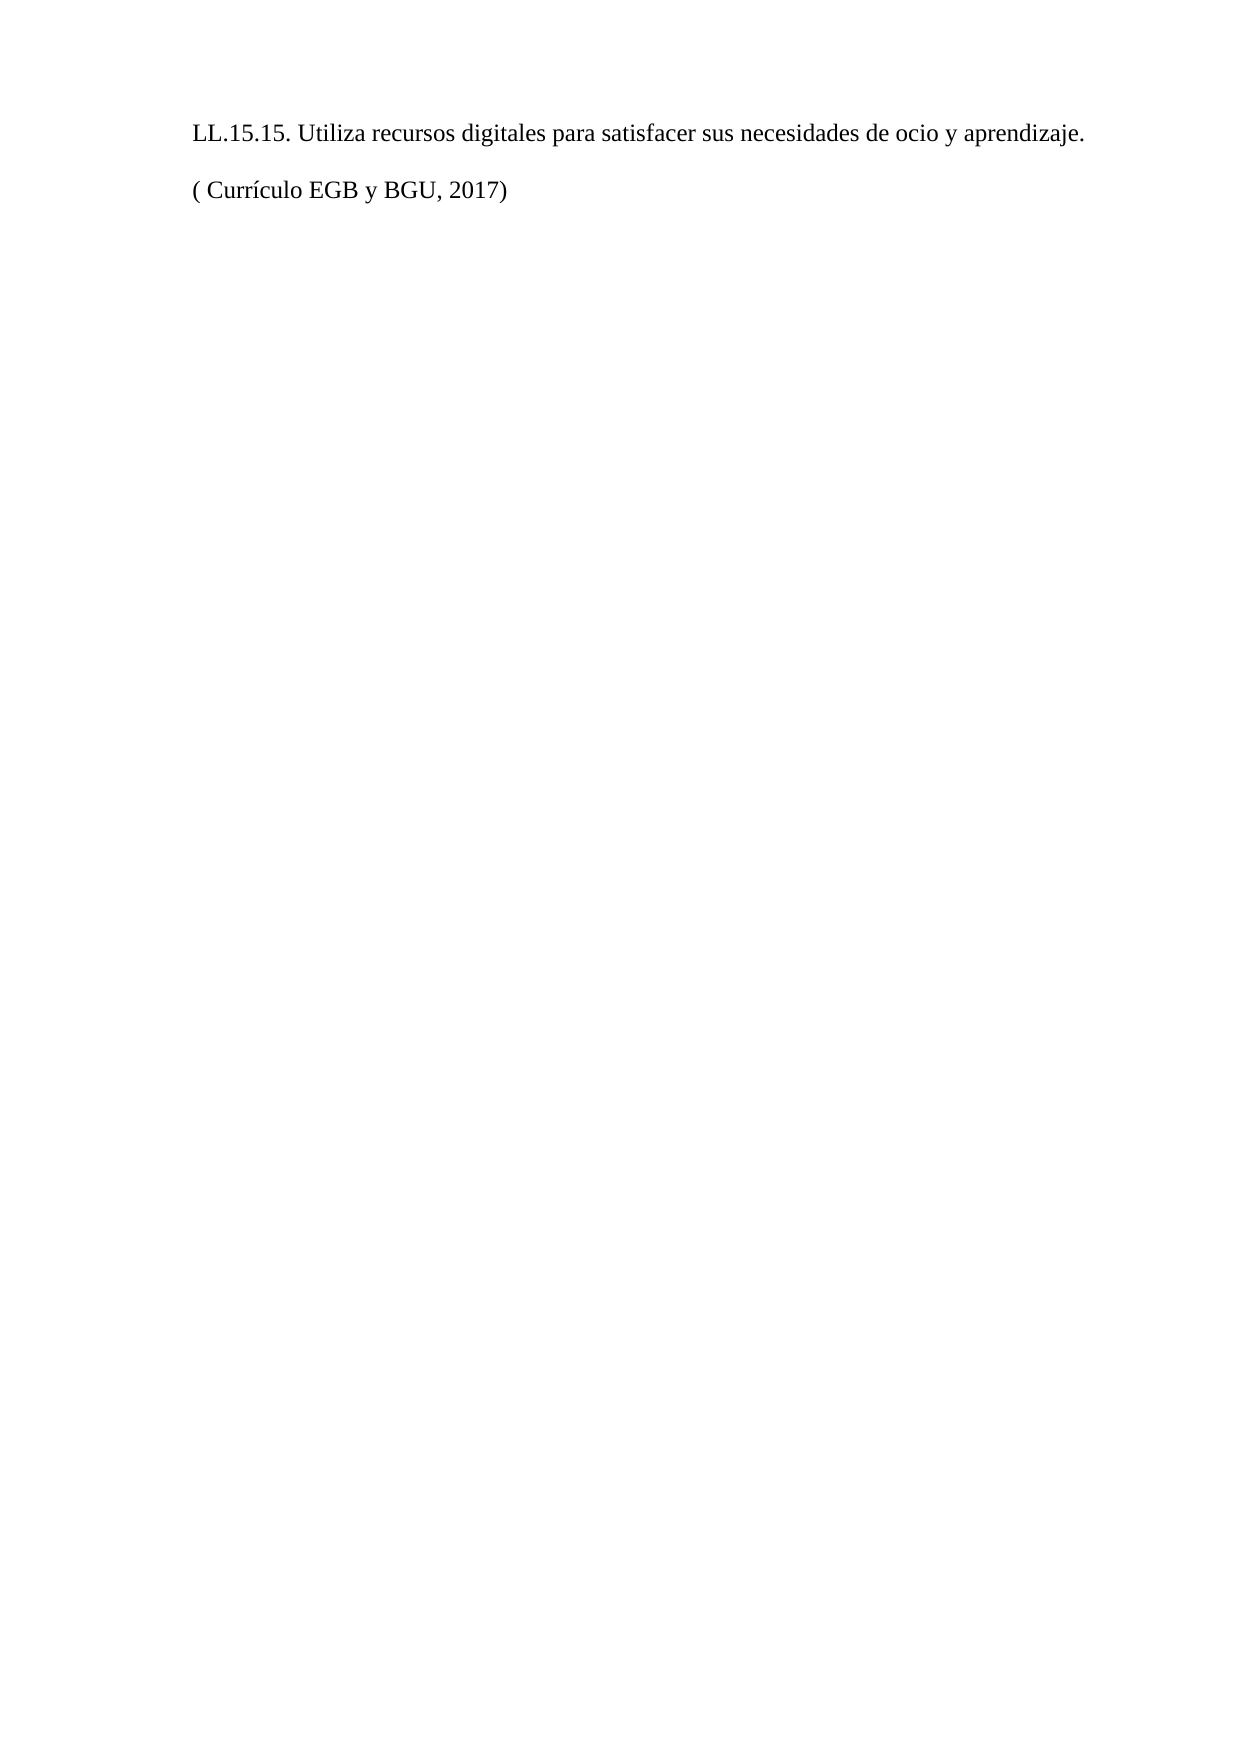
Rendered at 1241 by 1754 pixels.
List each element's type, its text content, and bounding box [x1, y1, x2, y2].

text LL.15.15. Utiliza recursos digitales para satisfacer sus necesidades de ocio y aprendizaje. [192, 118, 1122, 147]
text ( Currículo EGB y BGU, 2017) [192, 176, 1122, 204]
